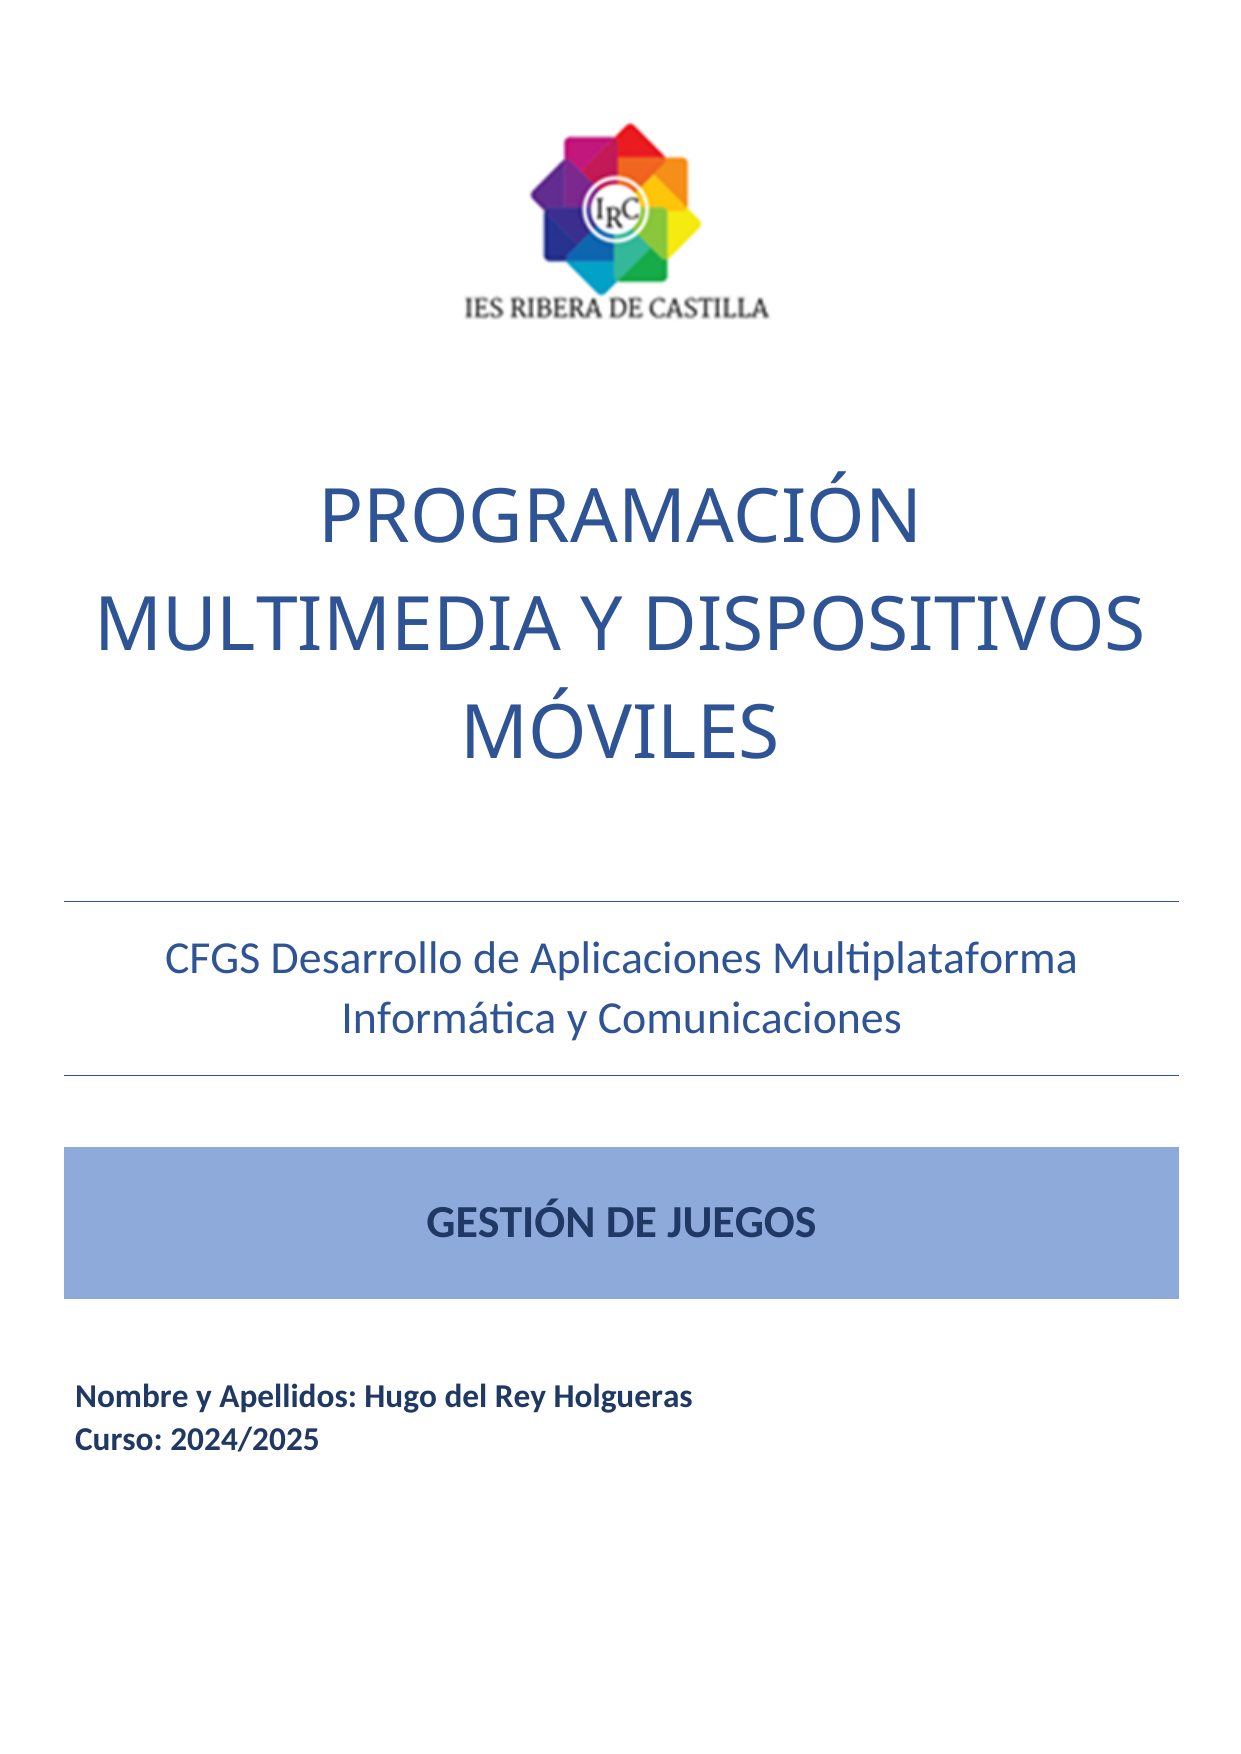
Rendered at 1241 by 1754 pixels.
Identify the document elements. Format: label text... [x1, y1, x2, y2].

table_header CFGS Desarrollo de Aplicaciones Multiplataforma Informática y Comunicaciones [64, 902, 1179, 1075]
picture [462, 110, 778, 331]
table_header GESTIÓN DE JUEGOS [64, 1147, 1179, 1299]
text PROGRAMACIÓN MULTIMEDIA Y DISPOSITIVOS MÓVILES [75, 462, 1165, 781]
text Curso: 2024/2025 [75, 1418, 1165, 1459]
text Nombre y Apellidos: Hugo del Rey Holgueras [75, 1375, 1165, 1416]
